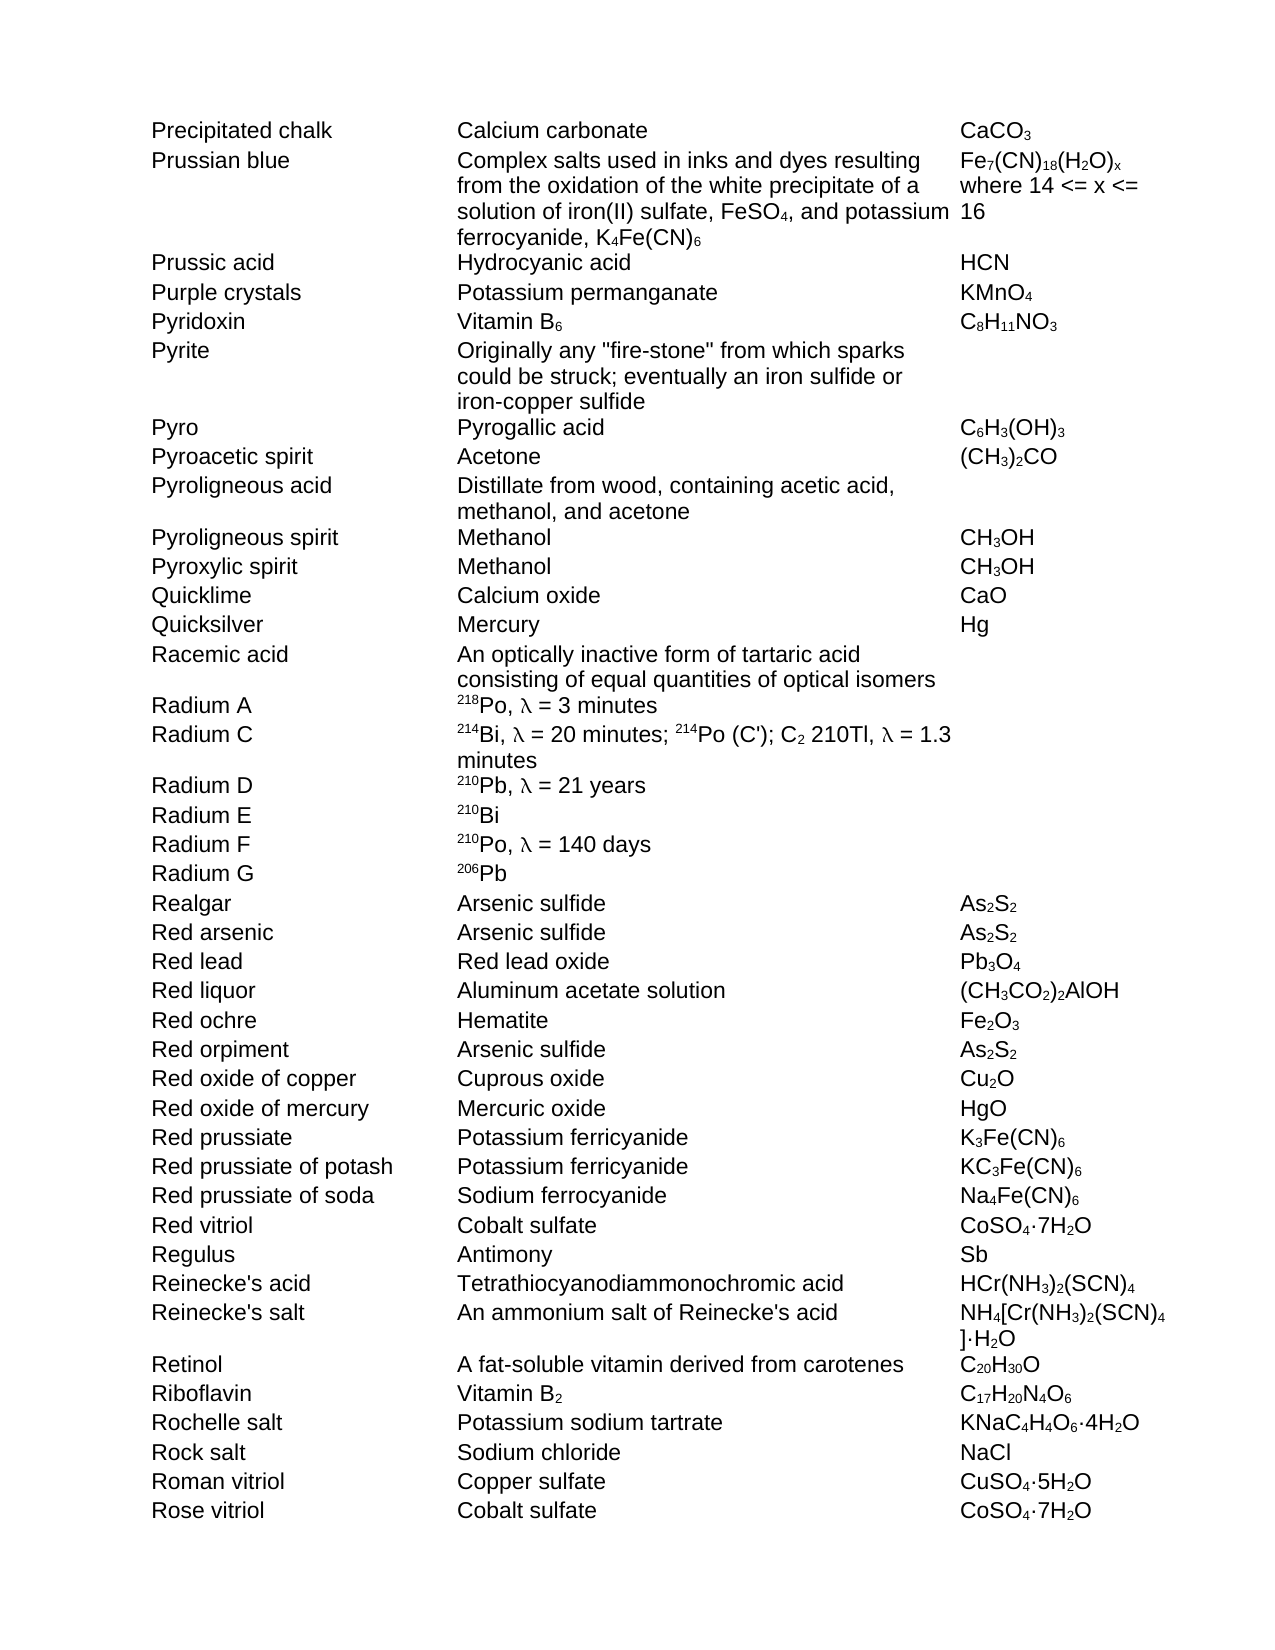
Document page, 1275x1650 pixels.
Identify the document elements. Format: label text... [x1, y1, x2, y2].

table_cell [957, 641, 1169, 693]
table_cell Sodium chloride [454, 1439, 957, 1468]
table_cell CoSO4·7H2O [957, 1212, 1169, 1242]
table_cell Racemic acid [148, 641, 454, 693]
table_cell Hematite [454, 1008, 957, 1037]
table_cell [957, 832, 1169, 861]
table_cell [957, 338, 1169, 414]
table_cell [957, 722, 1169, 773]
table_cell KC3Fe(CN)6 [957, 1154, 1169, 1183]
table_cell Tetrathiocyanodiammonochromic acid [454, 1271, 957, 1300]
table_cell Calcium oxide [454, 583, 957, 612]
table_cell K3Fe(CN)6 [957, 1125, 1169, 1154]
table_cell 210Po,  = 140 days [454, 832, 957, 861]
table_cell Pyrogallic acid [454, 415, 957, 444]
table_cell Arsenic sulfide [454, 1037, 957, 1066]
table_cell Pyroxylic spirit [148, 554, 454, 583]
table_cell 210Bi [454, 803, 957, 832]
table_cell Fe7(CN)18(H2O)x where 14 <= x <= 16 [957, 148, 1169, 250]
table_cell CaO [957, 583, 1169, 612]
table_cell KNaC4H4O6·4H2O [957, 1410, 1169, 1439]
table_cell Red lead [148, 949, 454, 978]
table_cell Red ochre [148, 1008, 454, 1037]
table_cell NaCl [957, 1439, 1169, 1468]
table_cell [957, 773, 1169, 802]
table_cell Copper sulfate [454, 1469, 957, 1498]
table_cell Mercury [454, 612, 957, 641]
table_cell 210Pb,  = 21 years [454, 773, 957, 802]
table_cell Aluminum acetate solution [454, 978, 957, 1007]
table_cell Red lead oxide [454, 949, 957, 978]
table_cell Radium C [148, 722, 454, 773]
table_cell C8H11NO3 [957, 309, 1169, 338]
table_cell 214Bi,  = 20 minutes; 214Po (C'); C2 210Tl,  = 1.3 minutes [454, 722, 957, 773]
table_cell Cobalt sulfate [454, 1212, 957, 1242]
table_cell Calcium carbonate [454, 118, 957, 147]
table_cell As2S2 [957, 920, 1169, 949]
table_cell Red vitriol [148, 1212, 454, 1242]
table_cell Pyridoxin [148, 309, 454, 338]
table_cell (CH3CO2)2AlOH [957, 978, 1169, 1007]
table_cell CH3OH [957, 554, 1169, 583]
table_cell Mercuric oxide [454, 1095, 957, 1124]
table_cell Fe2O3 [957, 1008, 1169, 1037]
table_cell Na4Fe(CN)6 [957, 1183, 1169, 1212]
table_cell Sodium ferrocyanide [454, 1183, 957, 1212]
table_cell Red prussiate of soda [148, 1183, 454, 1212]
table_cell C20H30O [957, 1351, 1169, 1381]
table_cell HCN [957, 250, 1169, 279]
table_cell Red prussiate [148, 1125, 454, 1154]
table_cell Cu2O [957, 1066, 1169, 1095]
table_cell Red orpiment [148, 1037, 454, 1066]
table_cell Originally any "fire-stone" from which sparks could be struck; eventually an iron sulfide or iron-copper sulfide [454, 338, 957, 414]
table_cell Potassium ferricyanide [454, 1154, 957, 1183]
table_cell Complex salts used in inks and dyes resulting from the oxidation of the white precipitate of a solution of iron(II) sulfate, FeSO4, and potassium ferrocyanide, K4Fe(CN)6 [454, 148, 957, 250]
table_cell Vitamin B2 [454, 1381, 957, 1410]
table_cell Red oxide of copper [148, 1066, 454, 1095]
table_cell CaCO3 [957, 118, 1169, 147]
table_cell Methanol [454, 554, 957, 583]
table_cell [957, 861, 1169, 890]
table_cell Cuprous oxide [454, 1066, 957, 1095]
table_cell CH3OH [957, 524, 1169, 554]
table_cell A fat-soluble vitamin derived from carotenes [454, 1351, 957, 1381]
table_cell Potassium sodium tartrate [454, 1410, 957, 1439]
table_cell HCr(NH3)2(SCN)4 [957, 1271, 1169, 1300]
table_cell Acetone [454, 444, 957, 473]
table_cell Retinol [148, 1351, 454, 1381]
table_cell Radium E [148, 803, 454, 832]
table_cell Arsenic sulfide [454, 890, 957, 919]
table_cell Radium F [148, 832, 454, 861]
table_cell (CH3)2CO [957, 444, 1169, 473]
table_cell Potassium permanganate [454, 279, 957, 308]
table_cell Methanol [454, 524, 957, 554]
table_cell HgO [957, 1095, 1169, 1124]
table_cell Sb [957, 1242, 1169, 1271]
table_cell Reinecke's salt [148, 1300, 454, 1351]
table_cell Red prussiate of potash [148, 1154, 454, 1183]
table_cell CoSO4·7H2O [957, 1498, 1169, 1527]
table_cell Radium G [148, 861, 454, 890]
table_cell Hg [957, 612, 1169, 641]
table_cell An optically inactive form of tartaric acid consisting of equal quantities of optical isomers [454, 641, 957, 693]
table_cell Hydrocyanic acid [454, 250, 957, 279]
table_cell Pyrite [148, 338, 454, 414]
table_cell Antimony [454, 1242, 957, 1271]
table_cell Distillate from wood, containing acetic acid, methanol, and acetone [454, 473, 957, 524]
table_cell KMnO4 [957, 279, 1169, 308]
table_cell Potassium ferricyanide [454, 1125, 957, 1154]
table_cell Vitamin B6 [454, 309, 957, 338]
table_cell Roman vitriol [148, 1469, 454, 1498]
table_cell Pyroacetic spirit [148, 444, 454, 473]
table_cell Pyro [148, 415, 454, 444]
table_cell [957, 473, 1169, 524]
table_cell Red arsenic [148, 920, 454, 949]
table_cell Prussian blue [148, 148, 454, 250]
table_cell Rochelle salt [148, 1410, 454, 1439]
table_cell Cobalt sulfate [454, 1498, 957, 1527]
table_cell Reinecke's acid [148, 1271, 454, 1300]
table_cell Red oxide of mercury [148, 1095, 454, 1124]
table_cell [957, 803, 1169, 832]
table_cell 218Po,  = 3 minutes [454, 693, 957, 722]
table_cell Prussic acid [148, 250, 454, 279]
table_cell Radium D [148, 773, 454, 802]
table_cell Realgar [148, 890, 454, 919]
table_cell NH4[Cr(NH3)2(SCN)4]·H2O [957, 1300, 1169, 1351]
table_cell Quicksilver [148, 612, 454, 641]
table_cell Pyroligneous spirit [148, 524, 454, 554]
table_cell As2S2 [957, 890, 1169, 919]
table_cell Red liquor [148, 978, 454, 1007]
table_cell Riboflavin [148, 1381, 454, 1410]
table_cell C6H3(OH)3 [957, 415, 1169, 444]
table_cell Quicklime [148, 583, 454, 612]
table_cell Precipitated chalk [148, 118, 454, 147]
table_cell Purple crystals [148, 279, 454, 308]
table_cell Arsenic sulfide [454, 920, 957, 949]
table_cell Regulus [148, 1242, 454, 1271]
table_cell Pyroligneous acid [148, 473, 454, 524]
table_cell Rose vitriol [148, 1498, 454, 1527]
table_cell Rock salt [148, 1439, 454, 1468]
table_cell 206Pb [454, 861, 957, 890]
table_cell [957, 693, 1169, 722]
table_cell C17H20N4O6 [957, 1381, 1169, 1410]
table_cell Radium A [148, 693, 454, 722]
table_cell As2S2 [957, 1037, 1169, 1066]
table_cell An ammonium salt of Reinecke's acid [454, 1300, 957, 1351]
table_cell Pb3O4 [957, 949, 1169, 978]
table_cell CuSO4·5H2O [957, 1469, 1169, 1498]
